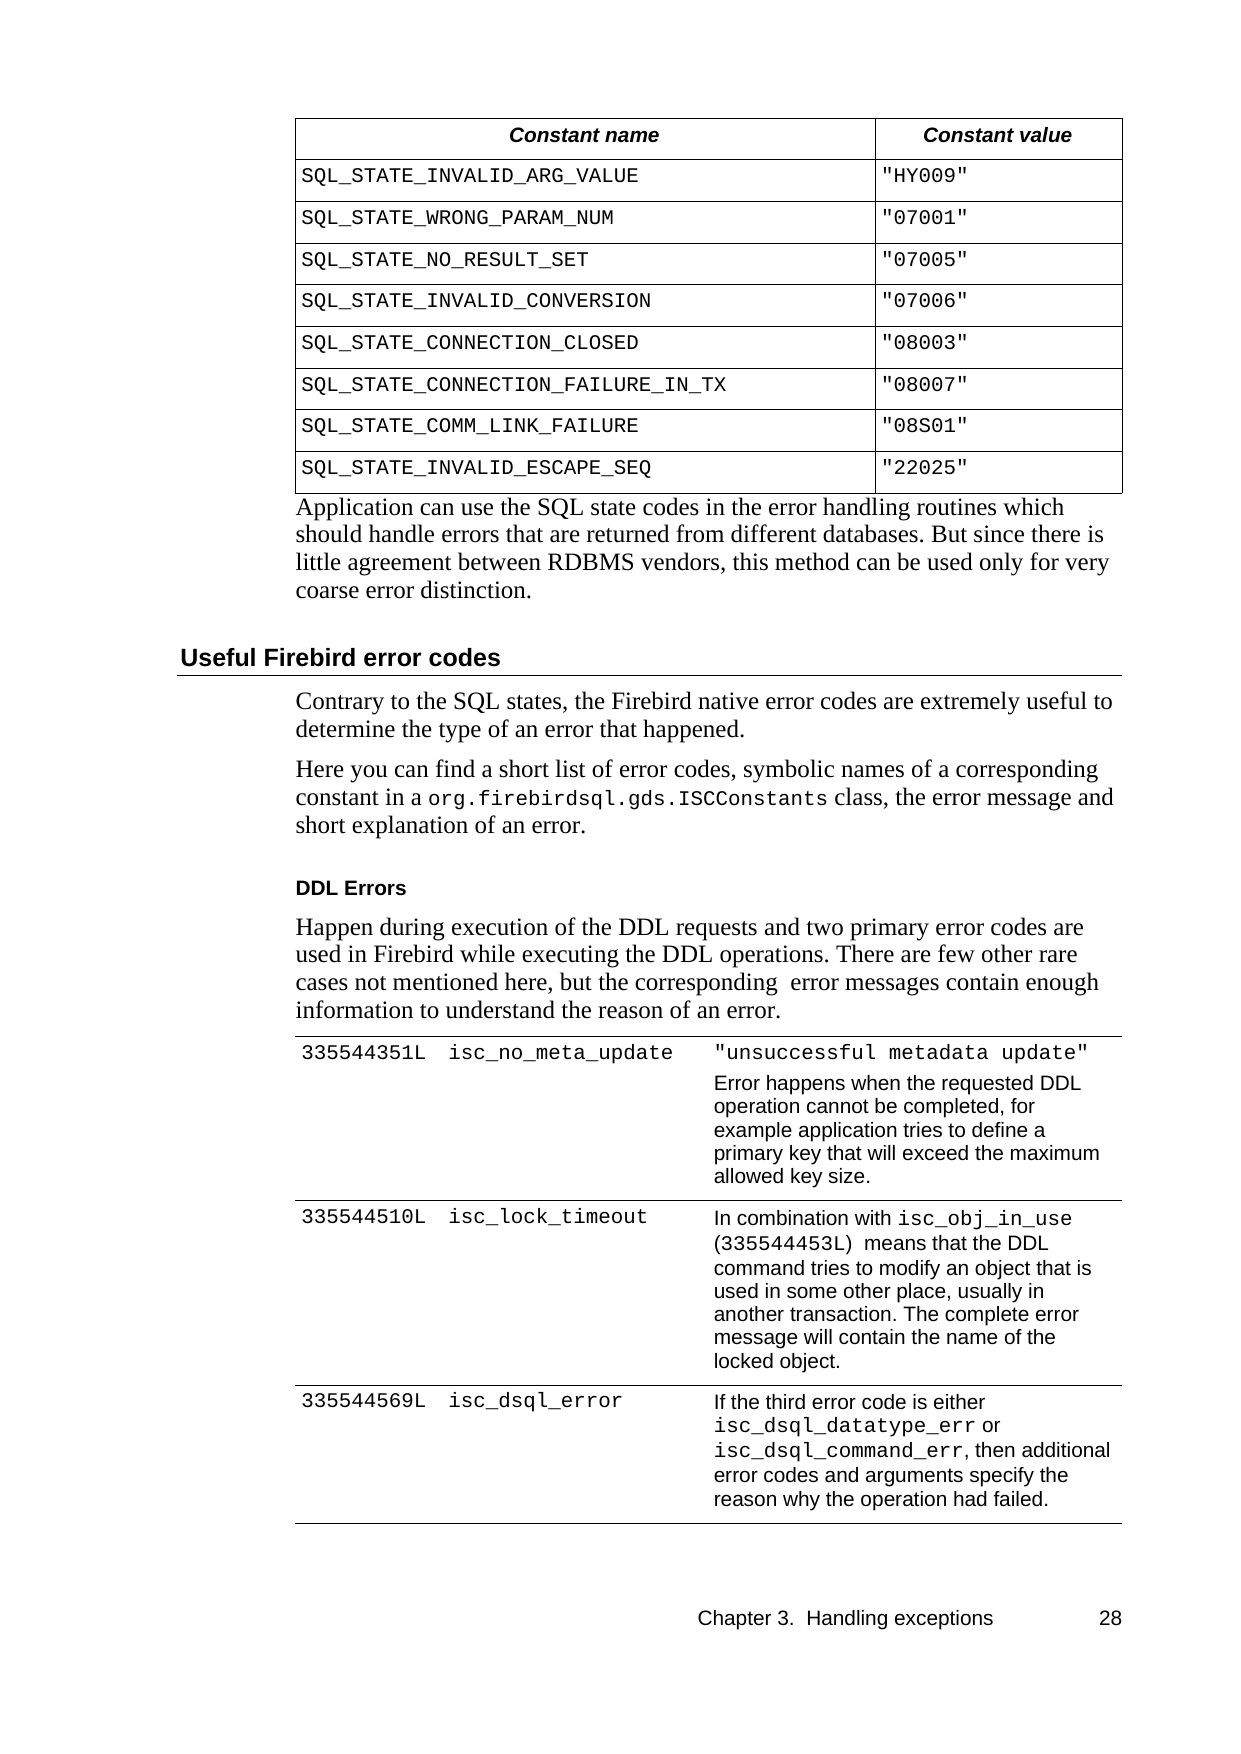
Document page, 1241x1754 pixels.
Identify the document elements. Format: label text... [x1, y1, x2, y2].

subtitle DDL Errors [295, 877, 1122, 900]
table_cell SQL_STATE_INVALID_ARG_VALUE [296, 160, 875, 201]
text Application can use the SQL state codes in the error handling routines which should handle errors that are returned from different databases. But since there is little agreement between RDBMS vendors, this method can be used only for very coarse error distinction. [295, 494, 1122, 604]
table_cell "07005" [876, 244, 1122, 284]
table_cell SQL_STATE_INVALID_ESCAPE_SEQ [296, 452, 875, 493]
table_cell "22025" [876, 452, 1122, 493]
table_cell isc_lock_timeout [442, 1201, 708, 1385]
subtitle Useful Firebird error codes [177, 641, 1122, 675]
text Here you can find a short list of error codes, symbolic names of a corresponding constant in a org.firebirdsql.gds.ISCConstants class, the error message and short explanation of an error. [295, 755, 1122, 839]
table_cell In combination with isc_obj_in_use (335544453L) means that the DDL command tries to modify an object that is used in some other place, usually in another transaction. The complete error message will contain the name of the locked object. [708, 1201, 1122, 1385]
table_header Constant name [296, 119, 875, 159]
table_cell SQL_STATE_CONNECTION_CLOSED [296, 327, 875, 368]
table_cell 335544569L [295, 1386, 442, 1523]
table_cell "08S01" [876, 410, 1122, 451]
table_cell "HY009" [876, 160, 1122, 201]
table_header "unsuccessful metadata update" Error happens when the requested DDL operation cannot be completed, for example application tries to define a primary key that will exceed the maximum allowed key size. [708, 1037, 1122, 1200]
text Contrary to the SQL states, the Firebird native error codes are extremely useful to determine the type of an error that happened. [295, 687, 1122, 743]
table_cell SQL_STATE_NO_RESULT_SET [296, 244, 875, 284]
table_header 335544351L [295, 1037, 442, 1200]
table_cell "07001" [876, 202, 1122, 243]
table_cell If the third error code is either isc_dsql_datatype_err or isc_dsql_command_err, then additional error codes and arguments specify the reason why the operation had failed. [708, 1386, 1122, 1523]
table_cell isc_dsql_error [442, 1386, 708, 1523]
table_cell "08007" [876, 369, 1122, 409]
table_cell SQL_STATE_COMM_LINK_FAILURE [296, 410, 875, 451]
table_cell 335544510L [295, 1201, 442, 1385]
table_cell SQL_STATE_INVALID_CONVERSION [296, 285, 875, 326]
text Happen during execution of the DDL requests and two primary error codes are used in Firebird while executing the DDL operations. There are few other rare cases not mentioned here, but the corresponding error messages contain enough information to understand the reason of an error. [295, 913, 1122, 1023]
table_header isc_no_meta_update [442, 1037, 708, 1200]
table_header Constant value [876, 119, 1122, 159]
table_cell "07006" [876, 285, 1122, 326]
table_cell SQL_STATE_CONNECTION_FAILURE_IN_TX [296, 369, 875, 409]
table_cell "08003" [876, 327, 1122, 368]
table_cell SQL_STATE_WRONG_PARAM_NUM [296, 202, 875, 243]
